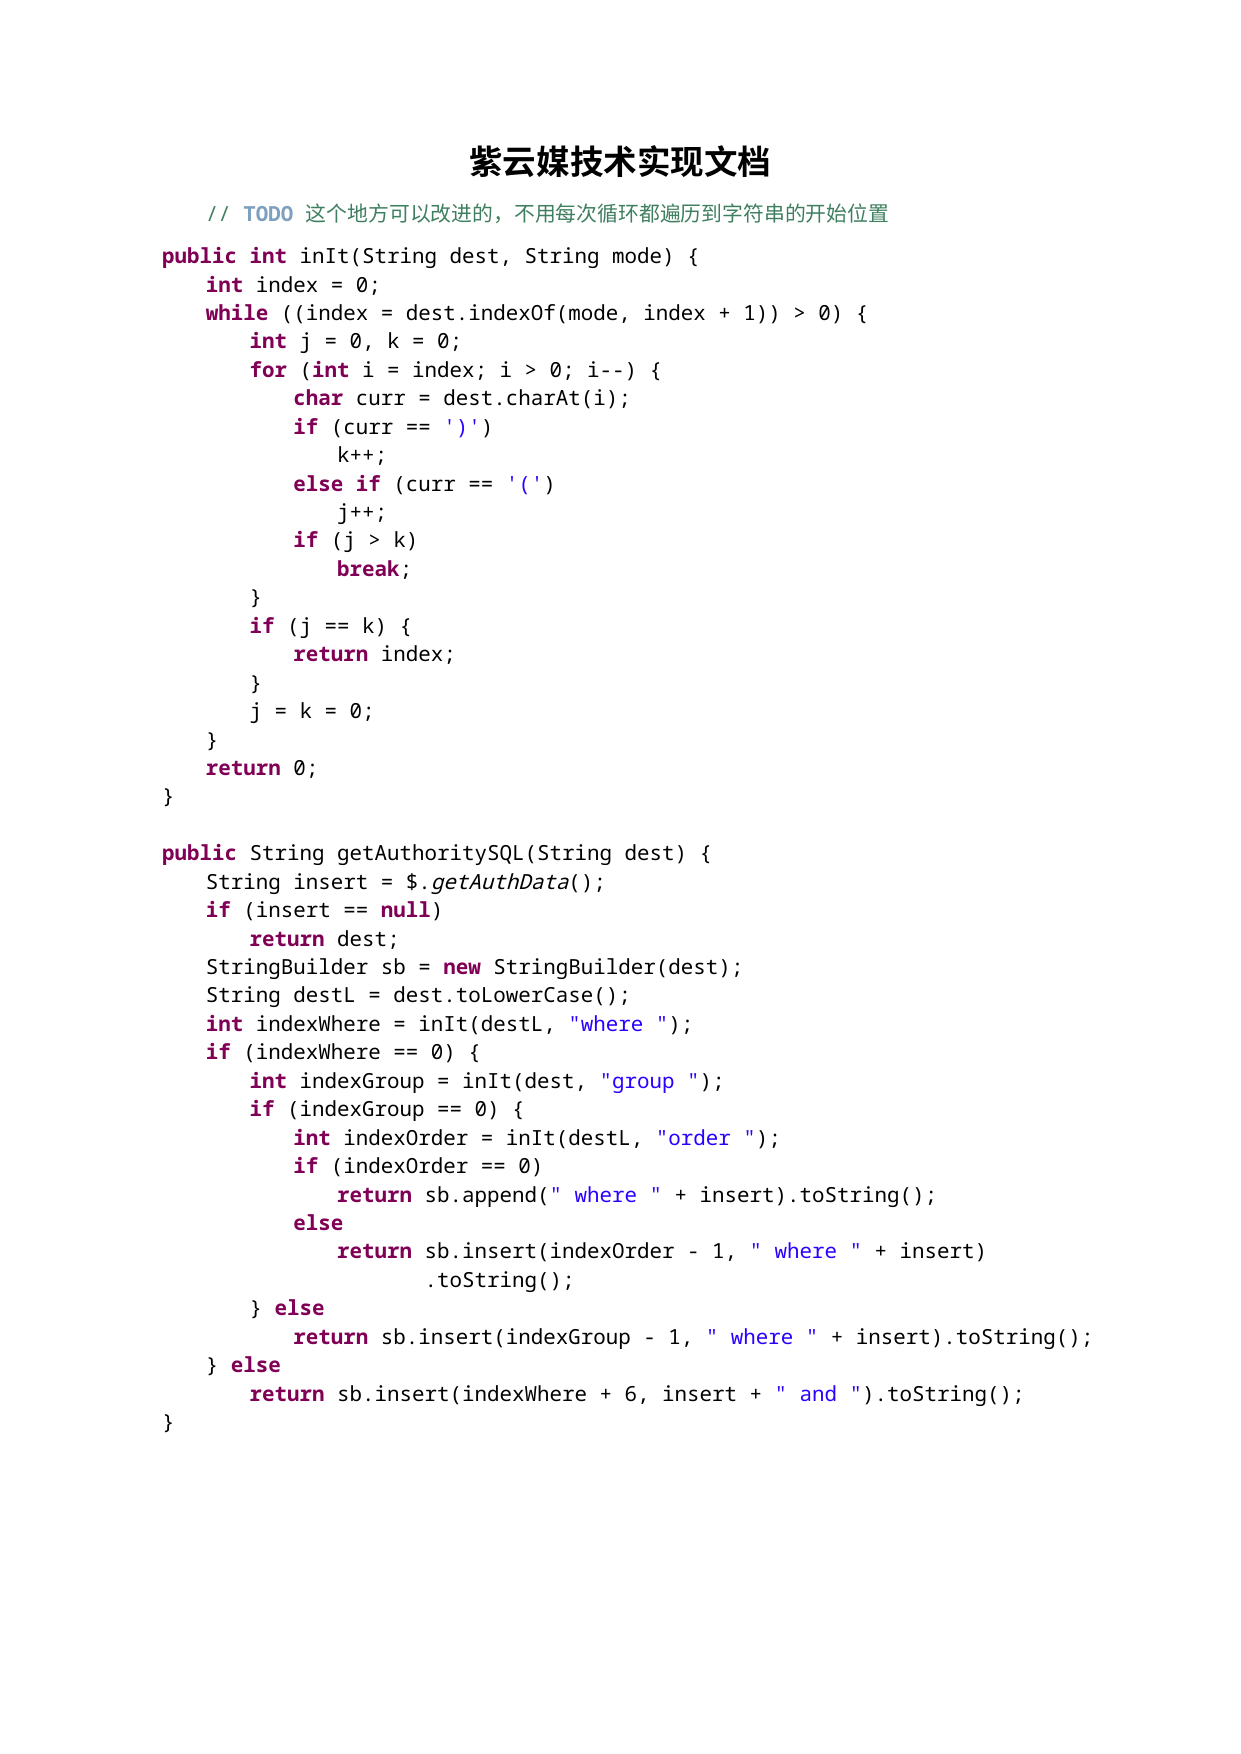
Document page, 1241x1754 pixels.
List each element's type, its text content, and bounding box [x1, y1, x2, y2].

text public String getAuthoritySQL(String dest) { [118, 838, 1122, 867]
text if (j == k) { [118, 611, 1122, 639]
text int index = 0; [118, 270, 1122, 298]
text if (insert == null) [118, 895, 1122, 924]
text return 0; [118, 753, 1122, 782]
text } else [118, 1350, 1122, 1379]
text j++; [118, 497, 1122, 526]
text if (indexOrder == 0) [118, 1151, 1122, 1180]
text return sb.insert(indexOrder - 1, " where " + insert) [118, 1237, 1122, 1265]
text char curr = dest.charAt(i); [118, 383, 1122, 412]
text if (indexGroup == 0) { [118, 1094, 1122, 1123]
text return sb.insert(indexGroup - 1, " where " + insert).toString(); [118, 1322, 1122, 1350]
text } [118, 782, 1122, 810]
text int indexGroup = inIt(dest, "group "); [118, 1066, 1122, 1094]
text k++; [118, 440, 1122, 469]
text int indexOrder = inIt(destL, "order "); [118, 1123, 1122, 1151]
text if (j > k) [118, 526, 1122, 554]
text String destL = dest.toLowerCase(); [118, 981, 1122, 1009]
text else if (curr == '(') [118, 469, 1122, 497]
text if (curr == ')') [118, 412, 1122, 440]
text } [118, 1407, 1122, 1436]
text while ((index = dest.indexOf(mode, index + 1)) > 0) { [118, 298, 1122, 327]
text public int inIt(String dest, String mode) { [118, 241, 1122, 270]
text return sb.insert(indexWhere + 6, insert + " and ").toString(); [118, 1379, 1122, 1407]
text } else [118, 1293, 1122, 1322]
text j = k = 0; [118, 696, 1122, 725]
text } [118, 582, 1122, 611]
text else [118, 1208, 1122, 1237]
text } [118, 668, 1122, 696]
text String insert = $.getAuthData(); [118, 867, 1122, 895]
text return index; [118, 639, 1122, 668]
text StringBuilder sb = new StringBuilder(dest); [118, 952, 1122, 981]
text return sb.append(" where " + insert).toString(); [118, 1180, 1122, 1208]
text return dest; [118, 924, 1122, 952]
text .toString(); [118, 1265, 1122, 1293]
text break; [118, 554, 1122, 582]
text int j = 0, k = 0; [118, 327, 1122, 355]
text if (indexWhere == 0) { [118, 1037, 1122, 1066]
subtitle 紫云媒技术实现文档 [118, 143, 1122, 182]
text for (int i = index; i > 0; i--) { [118, 355, 1122, 383]
text // TODO 这个地方可以改进的，不用每次循环都遍历到字符串的开始位置 [118, 195, 1122, 229]
text int indexWhere = inIt(destL, "where "); [118, 1009, 1122, 1037]
text } [118, 725, 1122, 753]
